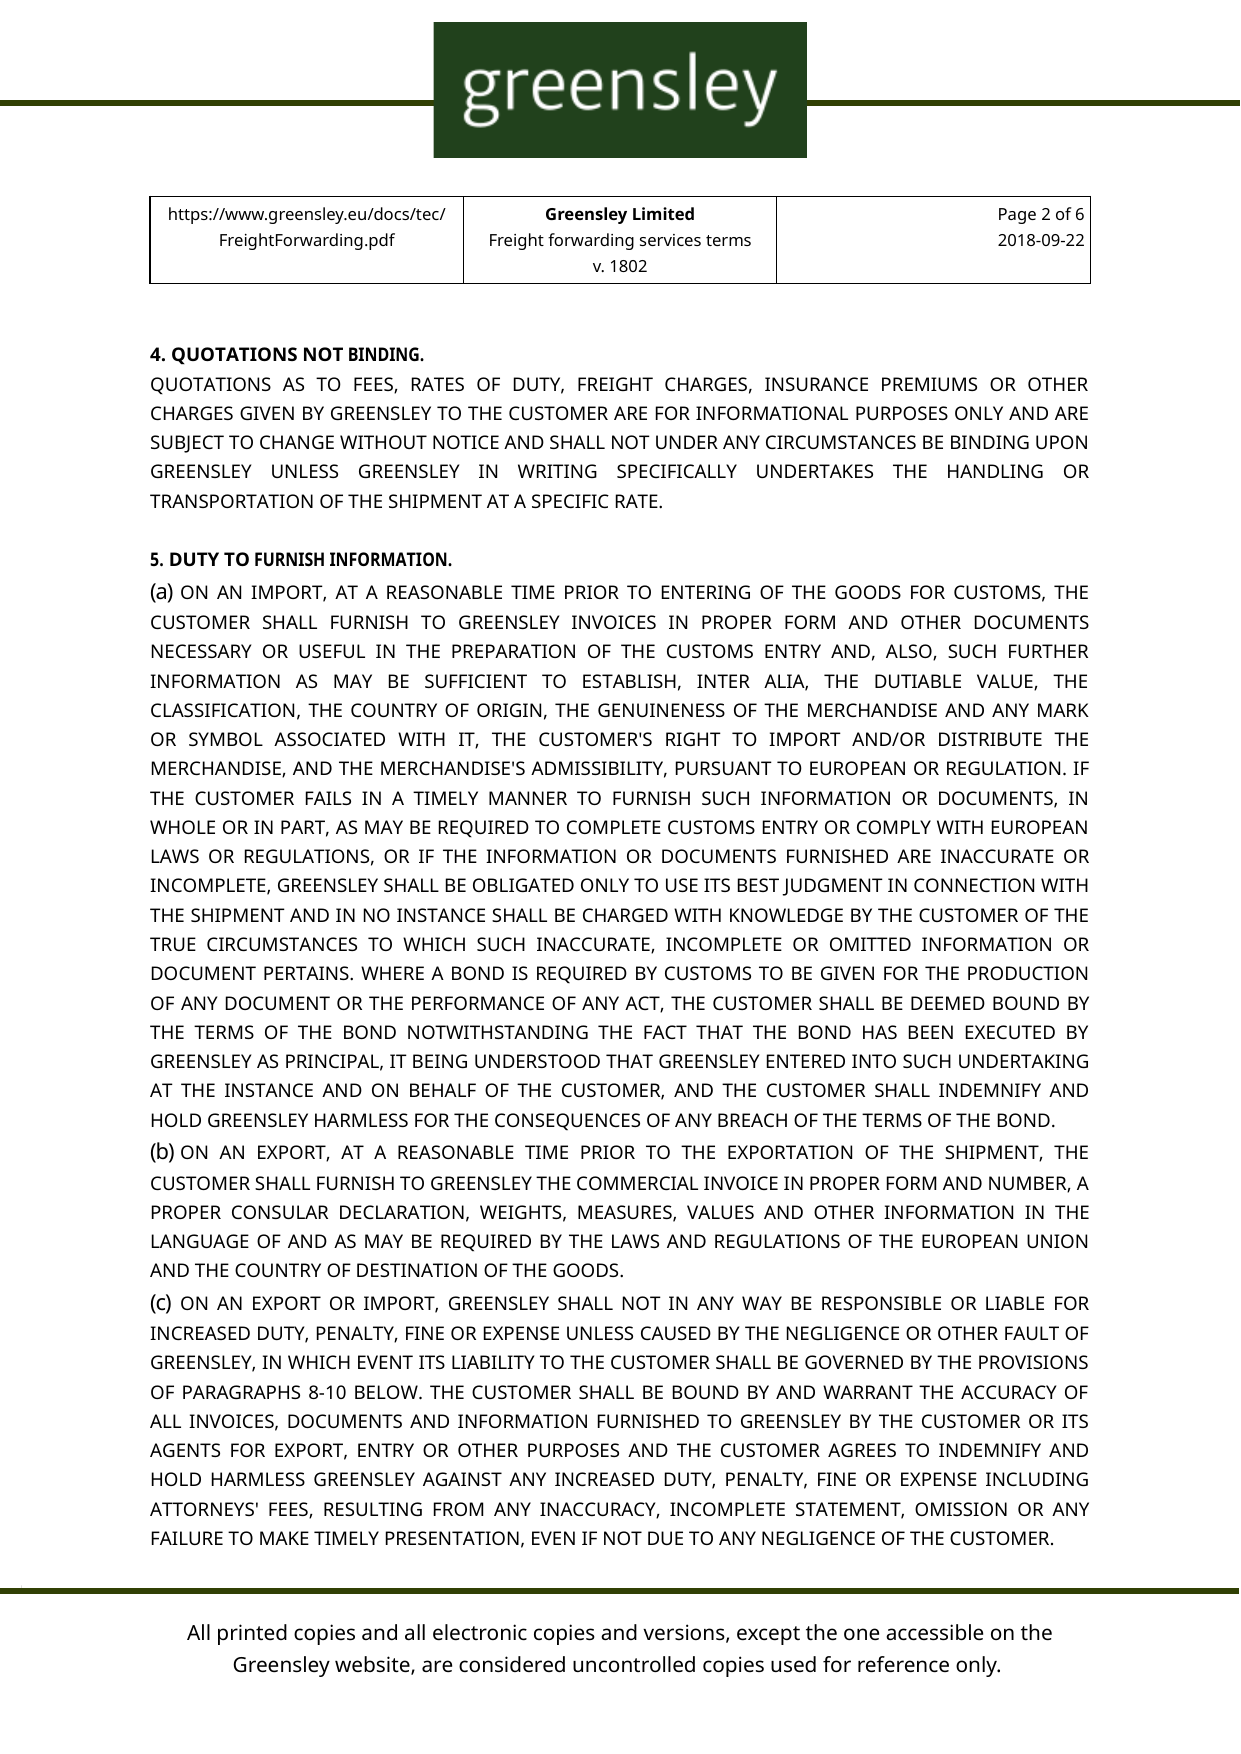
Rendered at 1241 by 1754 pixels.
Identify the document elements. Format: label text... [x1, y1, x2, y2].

text 5. DUTY TO FURNISH INFORMATION. [150, 547, 1090, 572]
text 4. QUOTATIONS NOT BINDING. [150, 342, 1090, 367]
list ON AN EXPORT OR IMPORT, GREENSLEY SHALL NOT IN ANY WAY BE RESPONSIBLE OR LIABLE FOR INCREASED DUTY, PENALTY, FINE OR EXPENSE UNLESS CAUSED BY THE NEGLIGENCE OR OTHER FAULT OF GREENSLEY, IN WHICH EVENT ITS LIABILITY TO THE CUSTOMER SHALL BE GOVERNED BY THE PROVISIONS OF PARAGRAPHS 8-10 BELOW. THE CUSTOMER SHALL BE BOUND BY AND WARRANT THE ACCURACY OF ALL INVOICES, DOCUMENTS AND INFORMATION FURNISHED TO GREENSLEY BY THE CUSTOMER OR ITS AGENTS FOR EXPORT, ENTRY OR OTHER PURPOSES AND THE CUSTOMER AGREES TO INDEMNIFY AND HOLD HARMLESS GREENSLEY AGAINST ANY INCREASED DUTY, PENALTY, FINE OR EXPENSE INCLUDING ATTORNEYS' FEES, RESULTING FROM ANY INACCURACY, INCOMPLETE STATEMENT, OMISSION OR ANY FAILURE TO MAKE TIMELY PRESENTATION, EVEN IF NOT DUE TO ANY NEGLIGENCE OF THE CUSTOMER. [150, 1287, 1090, 1551]
list ON AN EXPORT, AT A REASONABLE TIME PRIOR TO THE EXPORTATION OF THE SHIPMENT, THE CUSTOMER SHALL FURNISH TO GREENSLEY THE COMMERCIAL INVOICE IN PROPER FORM AND NUMBER, A PROPER CONSULAR DECLARATION, WEIGHTS, MEASURES, VALUES AND OTHER INFORMATION IN THE LANGUAGE OF AND AS MAY BE REQUIRED BY THE LAWS AND REGULATIONS OF THE EUROPEAN UNION AND THE COUNTRY OF DESTINATION OF THE GOODS. [150, 1136, 1090, 1283]
list ON AN IMPORT, AT A REASONABLE TIME PRIOR TO ENTERING OF THE GOODS FOR CUSTOMS, THE CUSTOMER SHALL FURNISH TO GREENSLEY INVOICES IN PROPER FORM AND OTHER DOCUMENTS NECESSARY OR USEFUL IN THE PREPARATION OF THE CUSTOMS ENTRY AND, ALSO, SUCH FURTHER INFORMATION AS MAY BE SUFFICIENT TO ESTABLISH, INTER ALIA, THE DUTIABLE VALUE, THE CLASSIFICATION, THE COUNTRY OF ORIGIN, THE GENUINENESS OF THE MERCHANDISE AND ANY MARK OR SYMBOL ASSOCIATED WITH IT, THE CUSTOMER'S RIGHT TO IMPORT AND/OR DISTRIBUTE THE MERCHANDISE, AND THE MERCHANDISE'S ADMISSIBILITY, PURSUANT TO EUROPEAN OR REGULATION. IF THE CUSTOMER FAILS IN A TIMELY MANNER TO FURNISH SUCH INFORMATION OR DOCUMENTS, IN WHOLE OR IN PART, AS MAY BE REQUIRED TO COMPLETE CUSTOMS ENTRY OR COMPLY WITH EUROPEAN LAWS OR REGULATIONS, OR IF THE INFORMATION OR DOCUMENTS FURNISHED ARE INACCURATE OR INCOMPLETE, GREENSLEY SHALL BE OBLIGATED ONLY TO USE ITS BEST JUDGMENT IN CONNECTION WITH THE SHIPMENT AND IN NO INSTANCE SHALL BE CHARGED WITH KNOWLEDGE BY THE CUSTOMER OF THE TRUE CIRCUMSTANCES TO WHICH SUCH INACCURATE, INCOMPLETE OR OMITTED INFORMATION OR DOCUMENT PERTAINS. WHERE A BOND IS REQUIRED BY CUSTOMS TO BE GIVEN FOR THE PRODUCTION OF ANY DOCUMENT OR THE PERFORMANCE OF ANY ACT, THE CUSTOMER SHALL BE DEEMED BOUND BY THE TERMS OF THE BOND NOTWITHSTANDING THE FACT THAT THE BOND HAS BEEN EXECUTED BY GREENSLEY AS PRINCIPAL, IT BEING UNDERSTOOD THAT GREENSLEY ENTERED INTO SUCH UNDERTAKING AT THE INSTANCE AND ON BEHALF OF THE CUSTOMER, AND THE CUSTOMER SHALL INDEMNIFY AND HOLD GREENSLEY HARMLESS FOR THE CONSEQUENCES OF ANY BREACH OF THE TERMS OF THE BOND. [150, 576, 1090, 1132]
picture [433, 22, 807, 158]
text QUOTATIONS AS TO FEES, RATES OF DUTY, FREIGHT CHARGES, INSURANCE PREMIUMS OR OTHER CHARGES GIVEN BY GREENSLEY TO THE CUSTOMER ARE FOR INFORMATIONAL PURPOSES ONLY AND ARE SUBJECT TO CHANGE WITHOUT NOTICE AND SHALL NOT UNDER ANY CIRCUMSTANCES BE BINDING UPON GREENSLEY UNLESS GREENSLEY IN WRITING SPECIFICALLY UNDERTAKES THE HANDLING OR TRANSPORTATION OF THE SHIPMENT AT A SPECIFIC RATE. [150, 371, 1090, 513]
